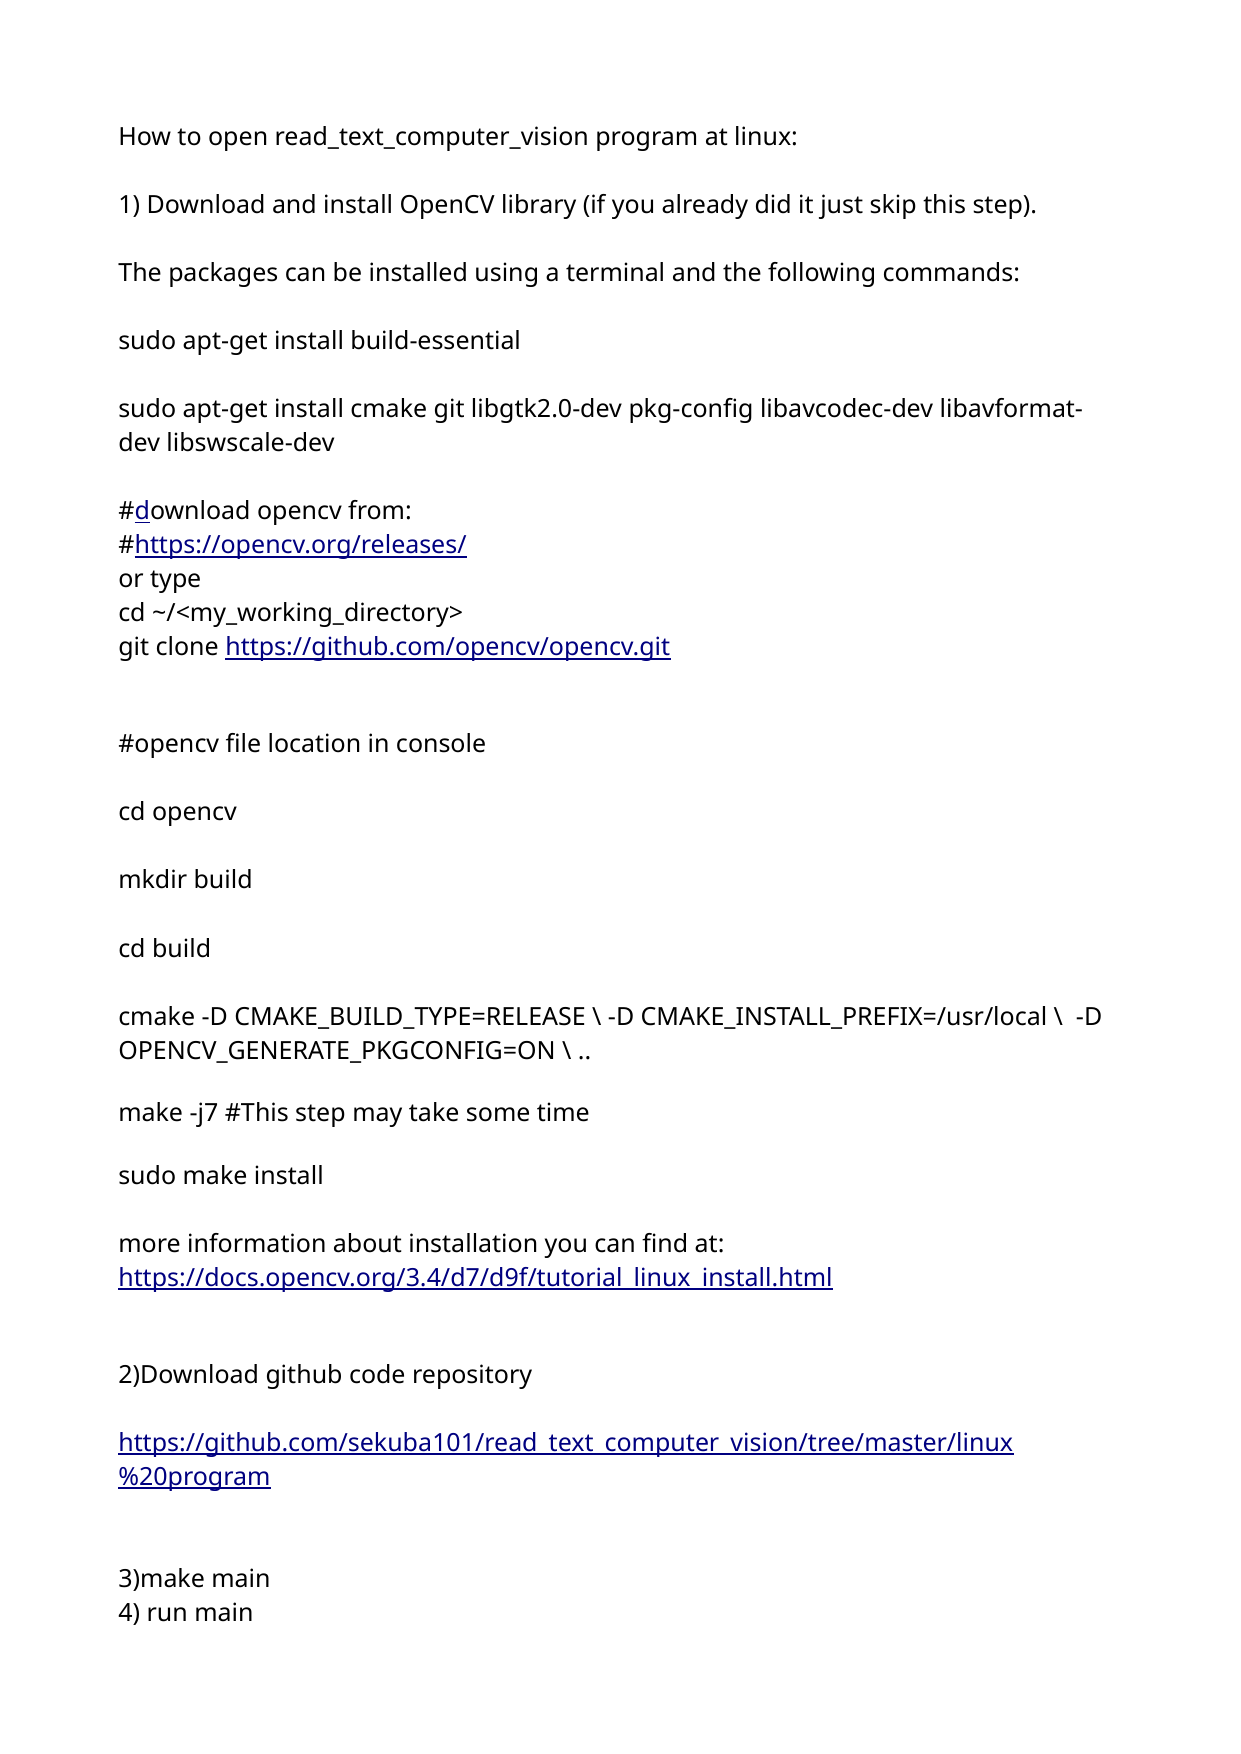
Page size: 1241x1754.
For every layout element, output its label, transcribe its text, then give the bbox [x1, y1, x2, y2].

text cmake -D CMAKE_BUILD_TYPE=RELEASE \ -D CMAKE_INSTALL_PREFIX=/usr/local \ -D OPENCV_GENERATE_PKGCONFIG=ON \ .. [118, 998, 1122, 1067]
text 4) run main [118, 1595, 1122, 1629]
text git clone https://github.com/opencv/opencv.git [118, 629, 1122, 663]
text more information about installation you can find at: https://docs.opencv.org/3.4/d7/d9f/tutorial_linux_install.html [118, 1225, 1122, 1293]
text sudo make install [118, 1157, 1122, 1191]
text #opencv file location in console [118, 726, 1122, 760]
text cd opencv [118, 794, 1122, 828]
text sudo apt-get install cmake git libgtk2.0-dev pkg-config libavcodec-dev libavformat-dev libswscale-dev [118, 391, 1122, 459]
text cd build [118, 930, 1122, 964]
text #download opencv from: [118, 493, 1122, 527]
text sudo apt-get install build-essential [118, 322, 1122, 357]
text make -j7 #This step may take some time [118, 1095, 1122, 1129]
text #https://opencv.org/releases/ [118, 527, 1122, 561]
text cd ~/<my_working_directory> [118, 595, 1122, 629]
text mkdir build [118, 862, 1122, 896]
text 2)Download github code repository [118, 1356, 1122, 1390]
text 3)make main [118, 1561, 1122, 1595]
text The packages can be installed using a terminal and the following commands: [118, 254, 1122, 288]
text https://github.com/sekuba101/read_text_computer_vision/tree/master/linux%20program [118, 1424, 1122, 1493]
text 1) Download and install OpenCV library (if you already did it just skip this step). [118, 186, 1122, 220]
text How to open read_text_computer_vision program at linux: [118, 118, 1122, 152]
text or type [118, 561, 1122, 595]
